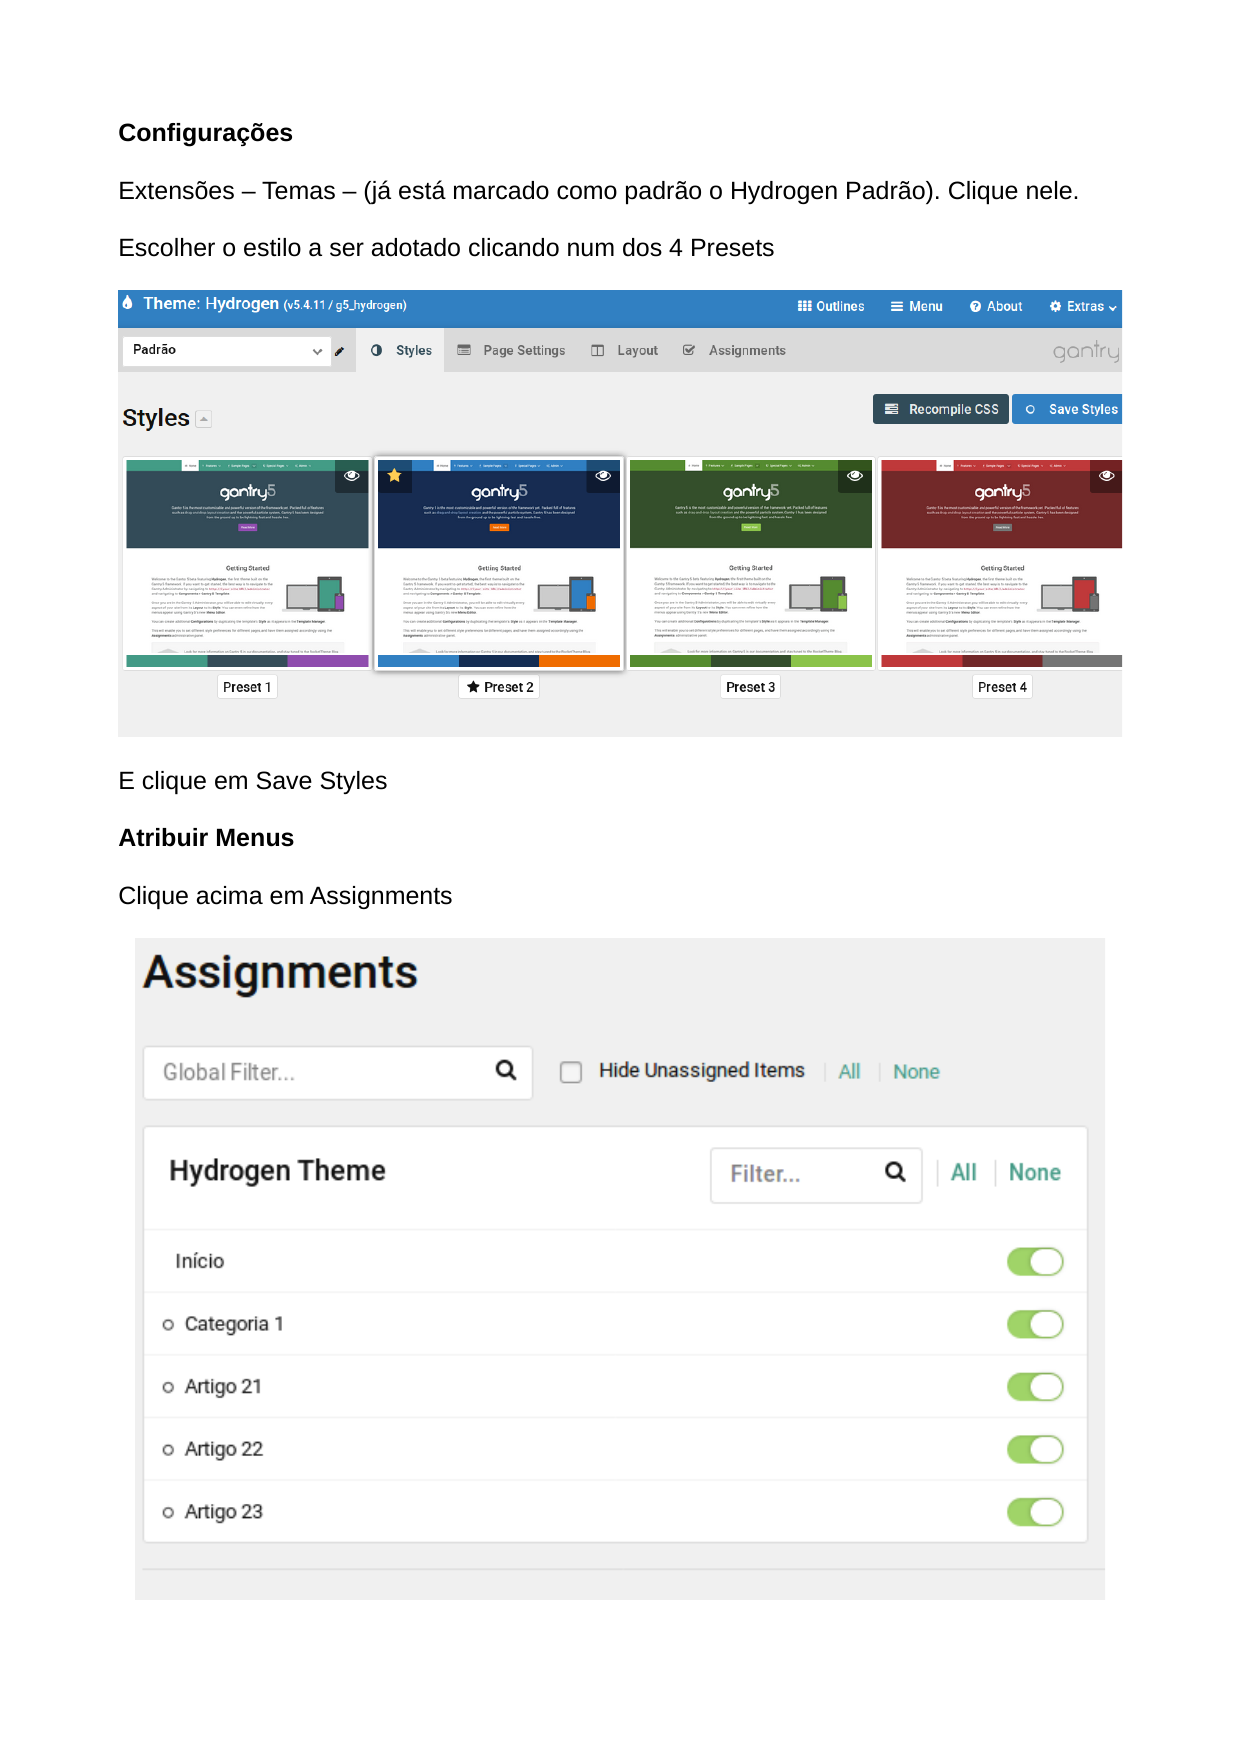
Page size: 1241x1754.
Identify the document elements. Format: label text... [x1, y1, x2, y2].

text Extensões – Temas – (já está marcado como padrão o Hydrogen Padrão). Clique nele. [118, 176, 1122, 204]
picture [118, 290, 1123, 737]
text Configurações [118, 118, 1122, 147]
text Escolher o estilo a ser adotado clicando num dos 4 Presets [118, 233, 1122, 262]
text Atribuir Menus [118, 823, 1122, 852]
text E clique em Save Styles [118, 766, 1122, 794]
picture [135, 938, 1106, 1600]
text Clique acima em Assignments [118, 881, 1122, 909]
